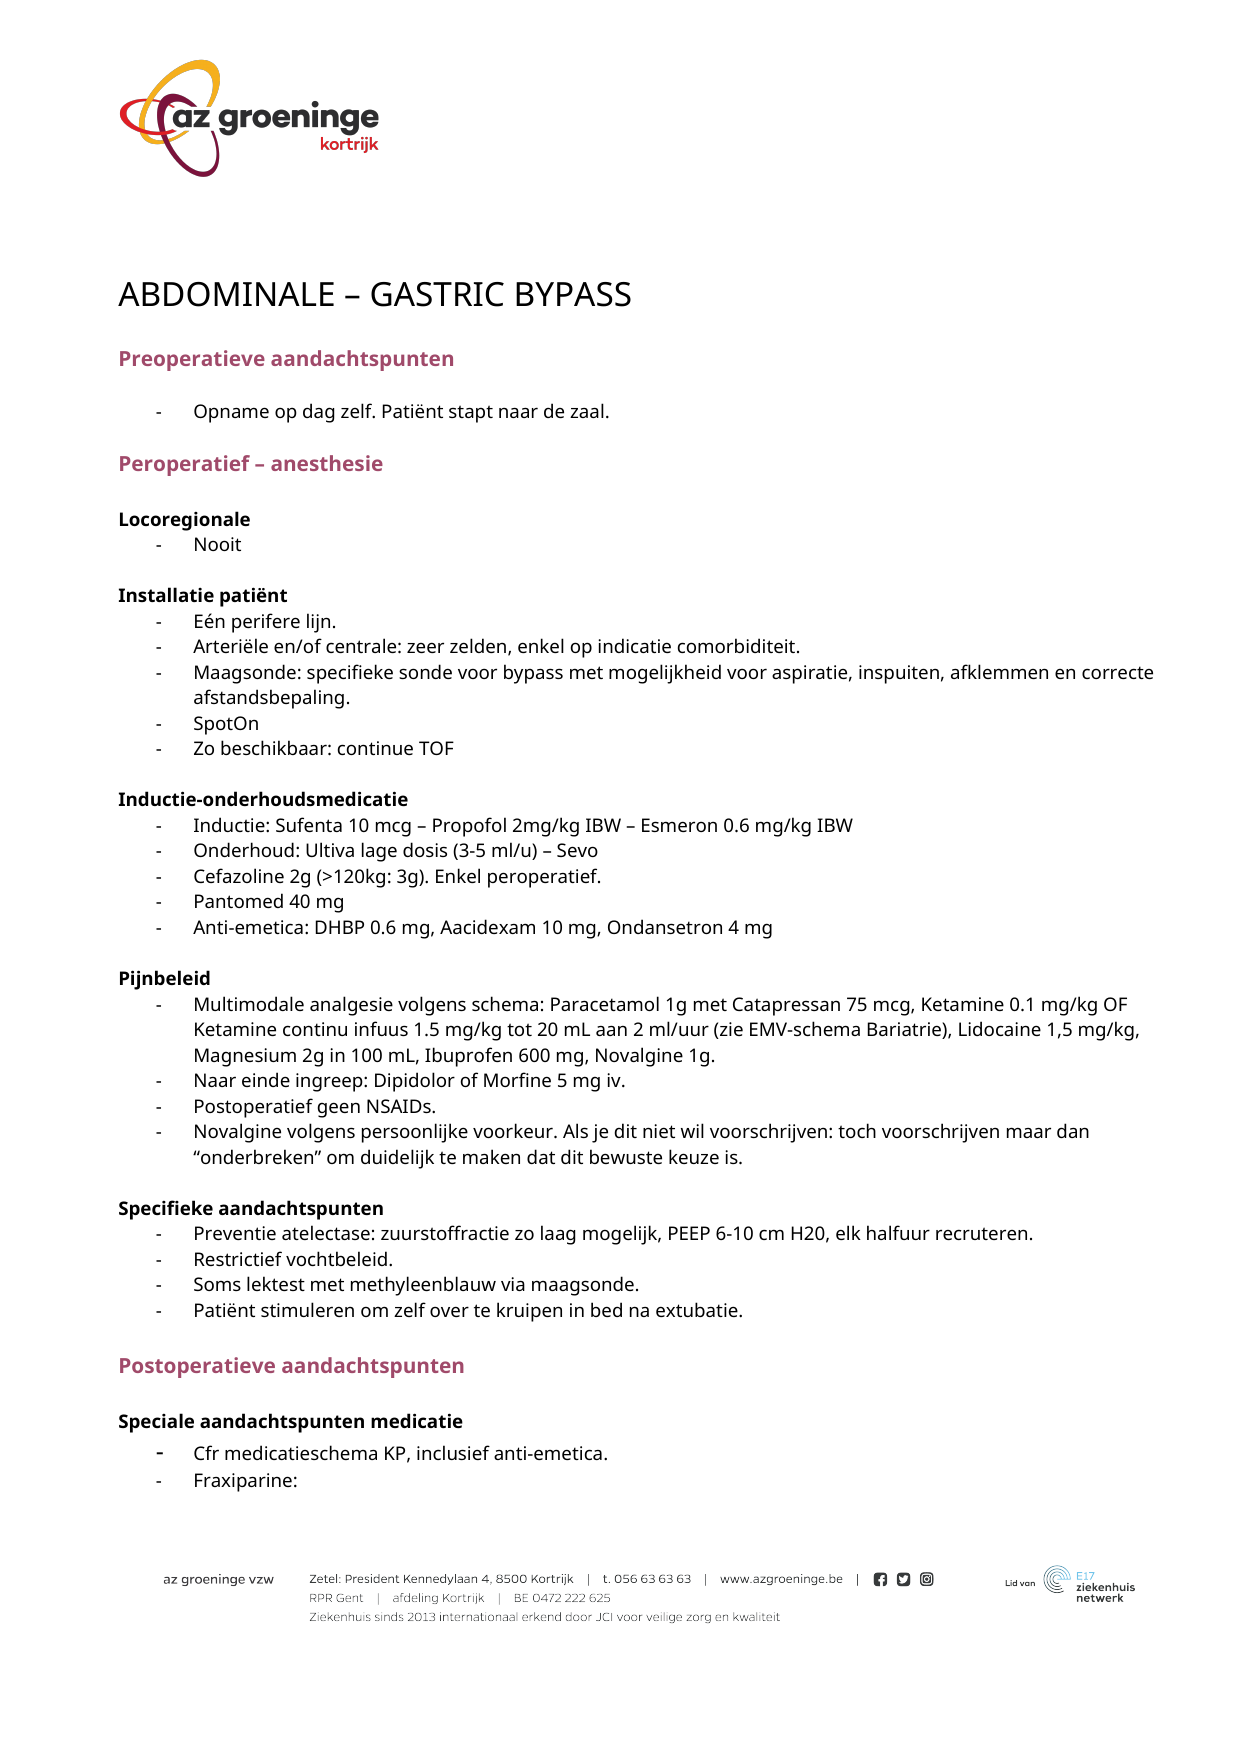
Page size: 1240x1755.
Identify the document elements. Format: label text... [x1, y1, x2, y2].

list Eén perifere lijn. [156, 608, 1181, 634]
list Inductie: Sufenta 10 mcg – Propofol 2mg/kg IBW – Esmeron 0.6 mg/kg IBW [156, 812, 1181, 838]
list Maagsonde: specifieke sonde voor bypass met mogelijkheid voor aspiratie, inspuiten, afklemmen en correcte afstandsbepaling. [156, 659, 1181, 710]
list Pantomed 40 mg [156, 889, 1181, 914]
list SpotOn [156, 710, 1181, 736]
text Speciale aandachtspunten medicatie [118, 1408, 1181, 1433]
list Preventie atelectase: zuurstoffractie zo laag mogelijk, PEEP 6-10 cm H20, elk halfuur recruteren. [156, 1221, 1181, 1246]
list Onderhoud: Ultiva lage dosis (3-5 ml/u) – Sevo [156, 838, 1181, 863]
list Patiënt stimuleren om zelf over te kruipen in bed na extubatie. [156, 1297, 1181, 1323]
list Nooit [156, 532, 1181, 557]
list Arteriële en/of centrale: zeer zelden, enkel op indicatie comorbiditeit. [156, 634, 1181, 659]
text Pijnbeleid [118, 965, 1181, 991]
text Specifieke aandachtspunten [118, 1195, 1181, 1221]
text Locoregionale [118, 506, 1181, 532]
text Installatie patiënt [118, 583, 1181, 608]
text Preoperatieve aandachtspunten [118, 344, 1181, 373]
list Multimodale analgesie volgens schema: Paracetamol 1g met Catapressan 75 mcg, Ketamine 0.1 mg/kg OF Ketamine continu infuus 1.5 mg/kg tot 20 mL aan 2 ml/uur (zie EMV-schema Bariatrie), Lidocaine 1,5 mg/kg, Magnesium 2g in 100 mL, Ibuprofen 600 mg, Novalgine 1g. [156, 991, 1181, 1067]
list Cfr medicatieschema KP, inclusief anti-emetica. [156, 1433, 1181, 1468]
list Anti-emetica: DHBP 0.6 mg, Aacidexam 10 mg, Ondansetron 4 mg [156, 914, 1181, 940]
list Novalgine volgens persoonlijke voorkeur. Als je dit niet wil voorschrijven: toch voorschrijven maar dan “onderbreken” om duidelijk te maken dat dit bewuste keuze is. [156, 1118, 1181, 1169]
text Postoperatieve aandachtspunten [118, 1351, 1181, 1379]
list Opname op dag zelf. Patiënt stapt naar de zaal. [156, 398, 1181, 424]
text Peroperatief – anesthesie [118, 449, 1181, 478]
list Restrictief vochtbeleid. [156, 1246, 1181, 1272]
list Cefazoline 2g (>120kg: 3g). Enkel peroperatief. [156, 863, 1181, 889]
list Naar einde ingreep: Dipidolor of Morfine 5 mg iv. [156, 1067, 1181, 1093]
list Fraxiparine: [156, 1468, 1181, 1493]
list Soms lektest met methyleenblauw via maagsonde. [156, 1272, 1181, 1297]
list Zo beschikbaar: continue TOF [156, 736, 1181, 761]
text Inductie-onderhoudsmedicatie [118, 787, 1181, 812]
text ABDOMINALE – GASTRIC BYPASS [118, 270, 1181, 316]
list Postoperatief geen NSAIDs. [156, 1093, 1181, 1118]
